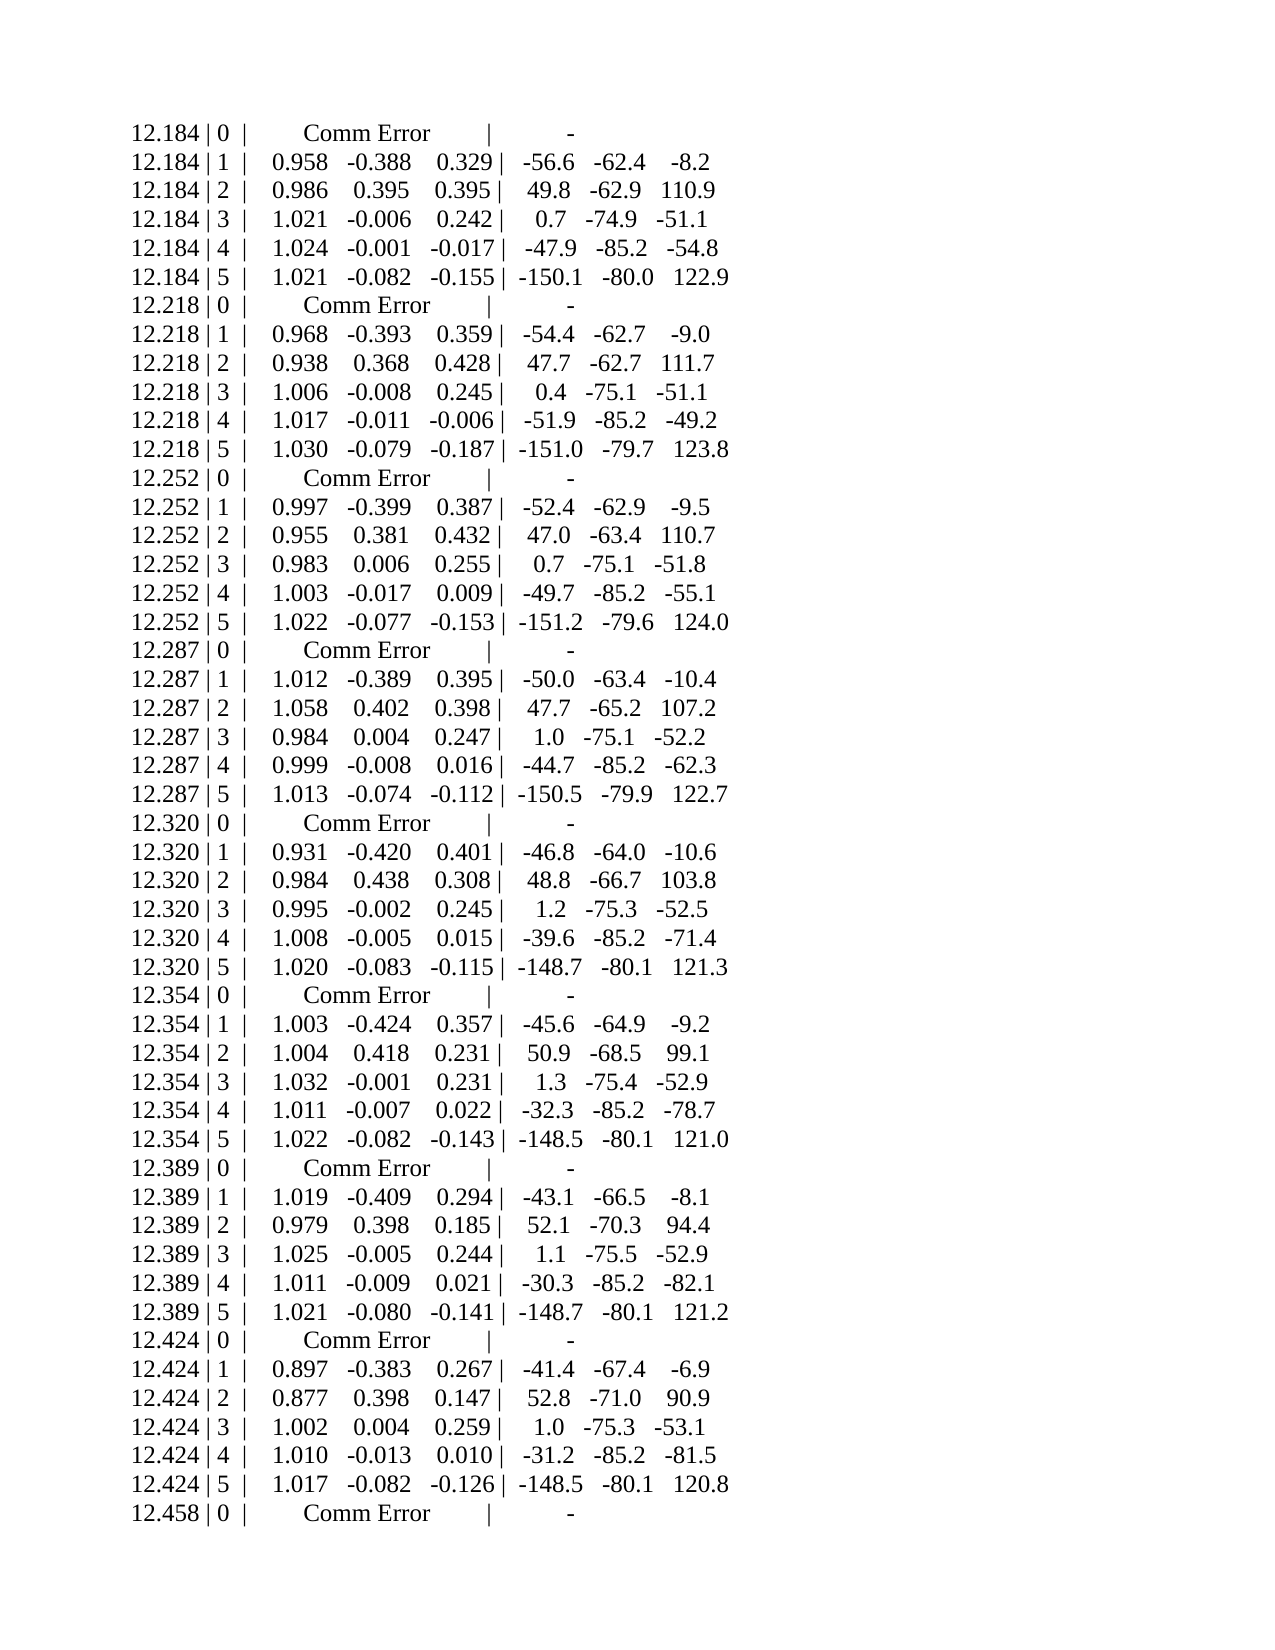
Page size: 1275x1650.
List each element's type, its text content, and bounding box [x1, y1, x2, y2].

text 12.389 | 2 | 0.979 0.398 0.185 | 52.1 -70.3 94.4 [118, 1211, 1157, 1239]
text 12.320 | 0 | Comm Error | - [118, 808, 1157, 837]
text 12.320 | 2 | 0.984 0.438 0.308 | 48.8 -66.7 103.8 [118, 866, 1157, 894]
text 12.424 | 3 | 1.002 0.004 0.259 | 1.0 -75.3 -53.1 [118, 1412, 1157, 1441]
text 12.252 | 5 | 1.022 -0.077 -0.153 | -151.2 -79.6 124.0 [118, 607, 1157, 636]
text 12.184 | 2 | 0.986 0.395 0.395 | 49.8 -62.9 110.9 [118, 176, 1157, 204]
text 12.389 | 5 | 1.021 -0.080 -0.141 | -148.7 -80.1 121.2 [118, 1297, 1157, 1326]
text 12.218 | 0 | Comm Error | - [118, 291, 1157, 319]
text 12.424 | 5 | 1.017 -0.082 -0.126 | -148.5 -80.1 120.8 [118, 1469, 1157, 1498]
text 12.287 | 4 | 0.999 -0.008 0.016 | -44.7 -85.2 -62.3 [118, 751, 1157, 779]
text 12.354 | 5 | 1.022 -0.082 -0.143 | -148.5 -80.1 121.0 [118, 1124, 1157, 1153]
text 12.252 | 2 | 0.955 0.381 0.432 | 47.0 -63.4 110.7 [118, 521, 1157, 549]
text 12.287 | 0 | Comm Error | - [118, 636, 1157, 664]
text 12.252 | 4 | 1.003 -0.017 0.009 | -49.7 -85.2 -55.1 [118, 578, 1157, 607]
text 12.424 | 4 | 1.010 -0.013 0.010 | -31.2 -85.2 -81.5 [118, 1441, 1157, 1469]
text 12.287 | 2 | 1.058 0.402 0.398 | 47.7 -65.2 107.2 [118, 693, 1157, 722]
text 12.287 | 5 | 1.013 -0.074 -0.112 | -150.5 -79.9 122.7 [118, 779, 1157, 808]
text 12.320 | 4 | 1.008 -0.005 0.015 | -39.6 -85.2 -71.4 [118, 923, 1157, 952]
text 12.389 | 3 | 1.025 -0.005 0.244 | 1.1 -75.5 -52.9 [118, 1239, 1157, 1268]
text 12.184 | 3 | 1.021 -0.006 0.242 | 0.7 -74.9 -51.1 [118, 204, 1157, 233]
text 12.218 | 4 | 1.017 -0.011 -0.006 | -51.9 -85.2 -49.2 [118, 406, 1157, 434]
text 12.320 | 5 | 1.020 -0.083 -0.115 | -148.7 -80.1 121.3 [118, 952, 1157, 981]
text 12.184 | 1 | 0.958 -0.388 0.329 | -56.6 -62.4 -8.2 [118, 147, 1157, 176]
text 12.184 | 0 | Comm Error | - [118, 118, 1157, 147]
text 12.218 | 5 | 1.030 -0.079 -0.187 | -151.0 -79.7 123.8 [118, 434, 1157, 463]
text 12.218 | 3 | 1.006 -0.008 0.245 | 0.4 -75.1 -51.1 [118, 377, 1157, 406]
text 12.354 | 1 | 1.003 -0.424 0.357 | -45.6 -64.9 -9.2 [118, 1009, 1157, 1038]
text 12.252 | 0 | Comm Error | - [118, 463, 1157, 492]
text 12.424 | 1 | 0.897 -0.383 0.267 | -41.4 -67.4 -6.9 [118, 1354, 1157, 1383]
text 12.184 | 5 | 1.021 -0.082 -0.155 | -150.1 -80.0 122.9 [118, 262, 1157, 291]
text 12.354 | 2 | 1.004 0.418 0.231 | 50.9 -68.5 99.1 [118, 1038, 1157, 1067]
text 12.252 | 3 | 0.983 0.006 0.255 | 0.7 -75.1 -51.8 [118, 549, 1157, 578]
text 12.354 | 3 | 1.032 -0.001 0.231 | 1.3 -75.4 -52.9 [118, 1067, 1157, 1096]
text 12.287 | 3 | 0.984 0.004 0.247 | 1.0 -75.1 -52.2 [118, 722, 1157, 751]
text 12.184 | 4 | 1.024 -0.001 -0.017 | -47.9 -85.2 -54.8 [118, 233, 1157, 262]
text 12.287 | 1 | 1.012 -0.389 0.395 | -50.0 -63.4 -10.4 [118, 664, 1157, 693]
text 12.320 | 1 | 0.931 -0.420 0.401 | -46.8 -64.0 -10.6 [118, 837, 1157, 866]
text 12.424 | 0 | Comm Error | - [118, 1326, 1157, 1354]
text 12.218 | 1 | 0.968 -0.393 0.359 | -54.4 -62.7 -9.0 [118, 319, 1157, 348]
text 12.354 | 4 | 1.011 -0.007 0.022 | -32.3 -85.2 -78.7 [118, 1096, 1157, 1124]
text 12.389 | 1 | 1.019 -0.409 0.294 | -43.1 -66.5 -8.1 [118, 1182, 1157, 1211]
text 12.424 | 2 | 0.877 0.398 0.147 | 52.8 -71.0 90.9 [118, 1383, 1157, 1412]
text 12.389 | 4 | 1.011 -0.009 0.021 | -30.3 -85.2 -82.1 [118, 1268, 1157, 1297]
text 12.354 | 0 | Comm Error | - [118, 981, 1157, 1009]
text 12.252 | 1 | 0.997 -0.399 0.387 | -52.4 -62.9 -9.5 [118, 492, 1157, 521]
text 12.389 | 0 | Comm Error | - [118, 1153, 1157, 1182]
text 12.458 | 0 | Comm Error | - [118, 1498, 1157, 1527]
text 12.218 | 2 | 0.938 0.368 0.428 | 47.7 -62.7 111.7 [118, 348, 1157, 377]
text 12.320 | 3 | 0.995 -0.002 0.245 | 1.2 -75.3 -52.5 [118, 894, 1157, 923]
